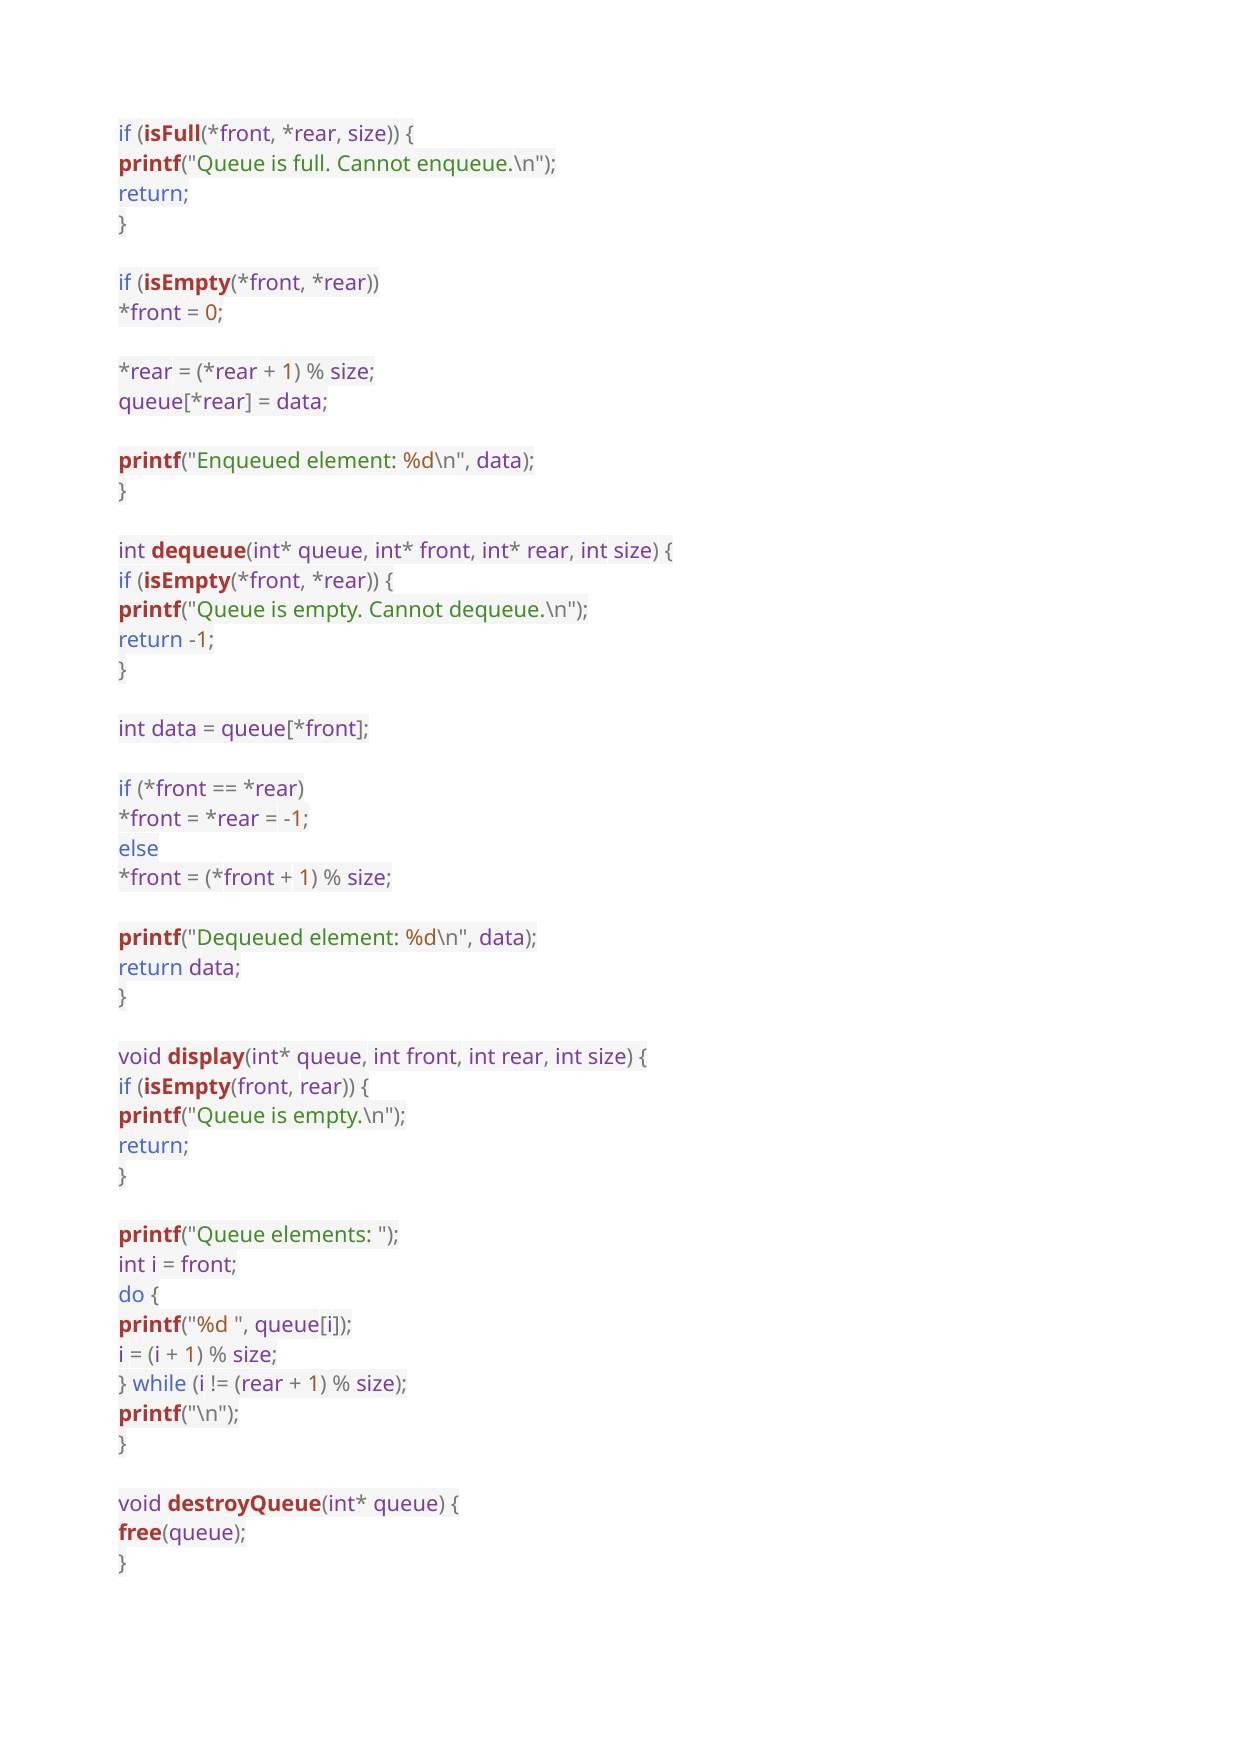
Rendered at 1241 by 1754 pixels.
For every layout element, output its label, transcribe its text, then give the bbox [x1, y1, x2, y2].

text printf("Queue elements: "); [118, 1219, 1122, 1249]
text } [118, 1428, 1122, 1458]
text else [118, 832, 1122, 862]
text void destroyQueue(int* queue) { [118, 1487, 1122, 1517]
text do { [118, 1279, 1122, 1309]
text *rear = (*rear + 1) % size; [118, 356, 1122, 386]
text printf("%d ", queue[i]); [118, 1309, 1122, 1339]
text } while (i != (rear + 1) % size); [118, 1368, 1122, 1398]
text printf("Queue is full. Cannot enqueue.\n"); [118, 148, 1122, 178]
text } [118, 475, 1122, 505]
text printf("\n"); [118, 1398, 1122, 1428]
text printf("Enqueued element: %d\n", data); [118, 446, 1122, 475]
text if (isEmpty(front, rear)) { [118, 1071, 1122, 1100]
text } [118, 654, 1122, 684]
text } [118, 1160, 1122, 1190]
text } [118, 981, 1122, 1011]
text return data; [118, 952, 1122, 981]
text int data = queue[*front]; [118, 713, 1122, 743]
text if (isEmpty(*front, *rear)) { [118, 564, 1122, 594]
text } [118, 207, 1122, 237]
text if (*front == *rear) [118, 773, 1122, 803]
text *front = 0; [118, 297, 1122, 327]
text printf("Queue is empty. Cannot dequeue.\n"); [118, 594, 1122, 624]
text printf("Dequeued element: %d\n", data); [118, 922, 1122, 952]
text if (isEmpty(*front, *rear)) [118, 267, 1122, 297]
text *front = *rear = -1; [118, 803, 1122, 832]
text void display(int* queue, int front, int rear, int size) { [118, 1041, 1122, 1071]
text *front = (*front + 1) % size; [118, 862, 1122, 892]
text return; [118, 1130, 1122, 1160]
text if (isFull(*front, *rear, size)) { [118, 118, 1122, 148]
text queue[*rear] = data; [118, 386, 1122, 416]
text return; [118, 178, 1122, 207]
text return -1; [118, 624, 1122, 654]
text } [118, 1547, 1122, 1577]
text int i = front; [118, 1249, 1122, 1279]
text i = (i + 1) % size; [118, 1339, 1122, 1368]
text printf("Queue is empty.\n"); [118, 1100, 1122, 1130]
text free(queue); [118, 1517, 1122, 1547]
text int dequeue(int* queue, int* front, int* rear, int size) { [118, 535, 1122, 564]
